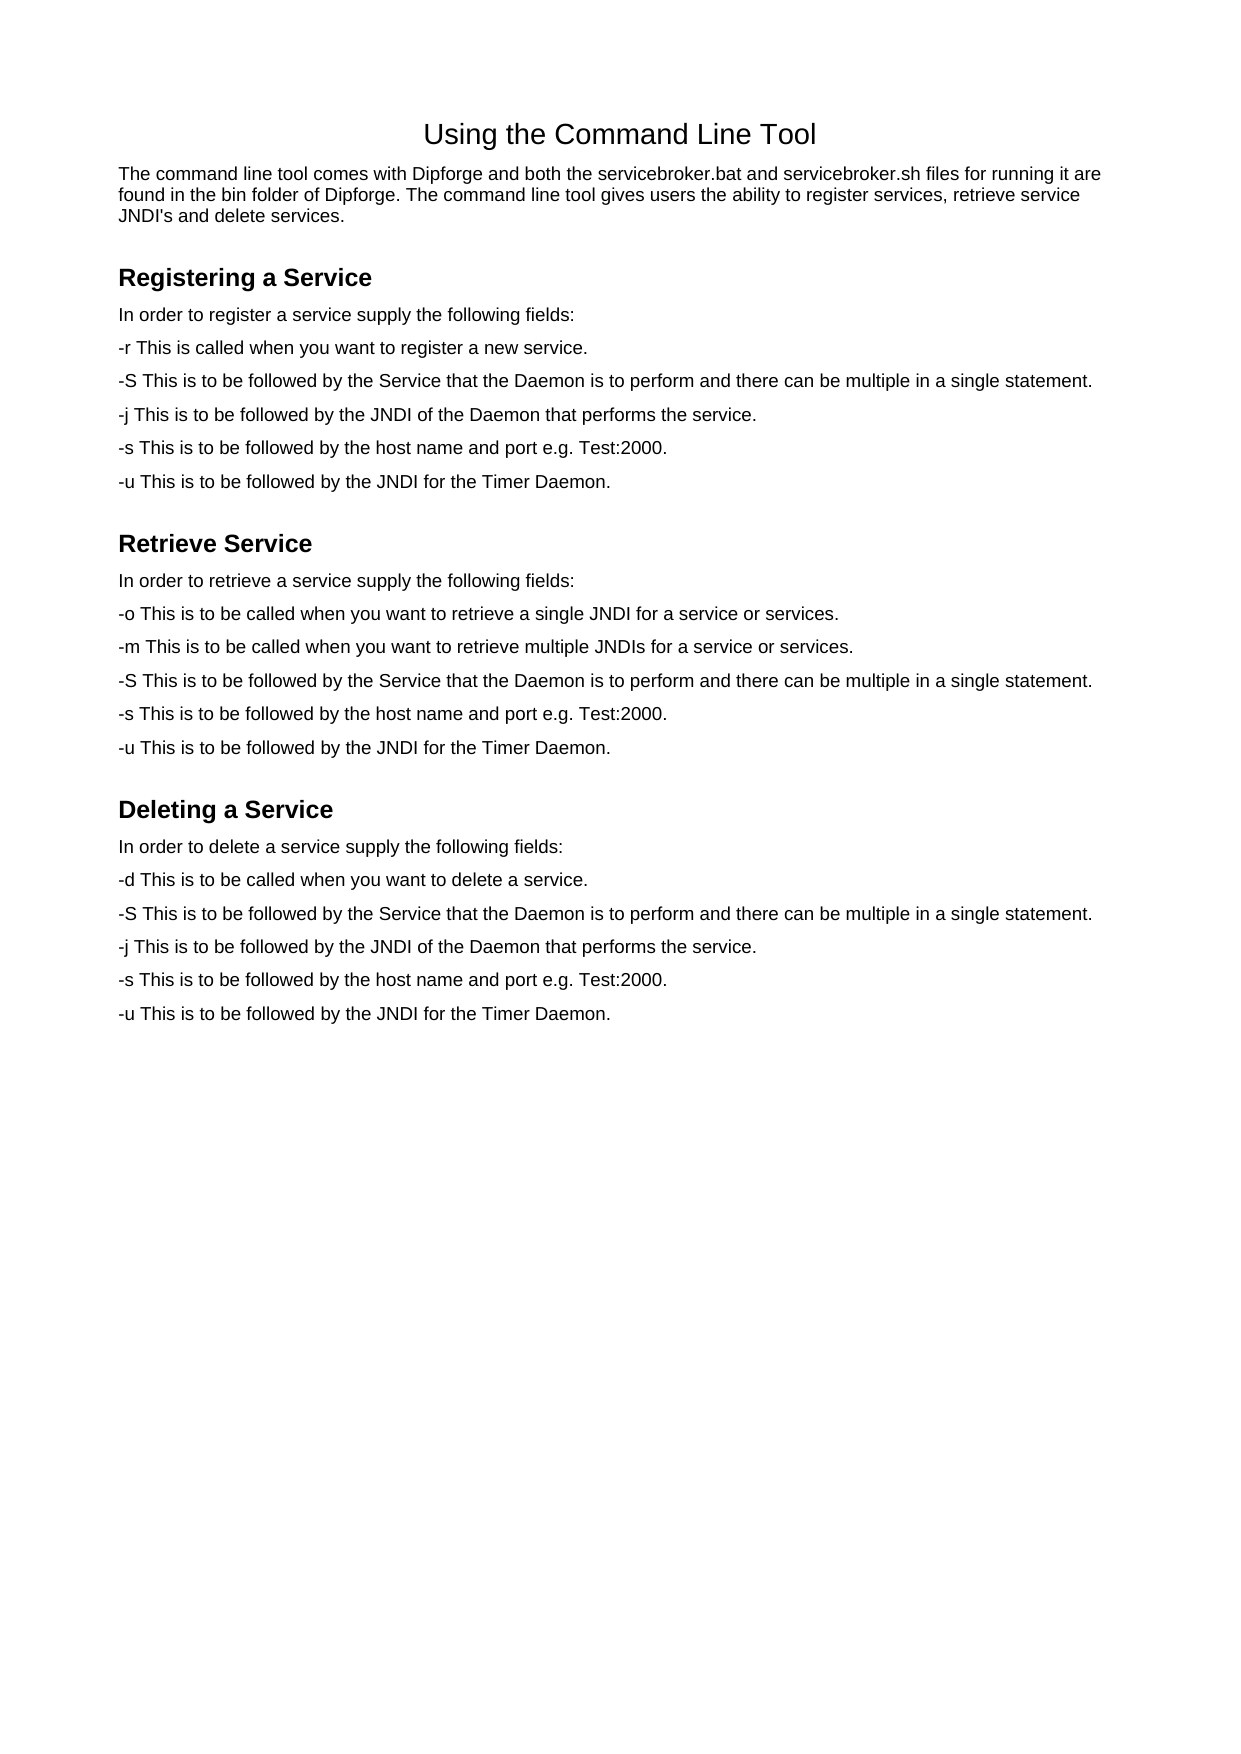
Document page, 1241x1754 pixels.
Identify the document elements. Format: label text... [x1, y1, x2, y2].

text -s This is to be followed by the host name and port e.g. Test:2000. [118, 438, 1122, 459]
text -s This is to be followed by the host name and port e.g. Test:2000. [118, 704, 1122, 725]
subtitle Using the Command Line Tool [118, 118, 1122, 151]
text In order to retrieve a service supply the following fields: [118, 570, 1122, 591]
subtitle Deleting a Service [118, 796, 1122, 823]
text -o This is to be called when you want to retrieve a single JNDI for a service or services. [118, 603, 1122, 624]
text -d This is to be called when you want to delete a service. [118, 869, 1122, 890]
text In order to register a service supply the following fields: [118, 304, 1122, 325]
text -u This is to be followed by the JNDI for the Timer Daemon. [118, 737, 1122, 758]
text The command line tool comes with Dipforge and both the servicebroker.bat and servicebroker.sh files for running it are found in the bin folder of Dipforge. The command line tool gives users the ability to register services, retrieve service JNDI's and delete services. [118, 163, 1122, 226]
text -r This is called when you want to register a new service. [118, 337, 1122, 358]
text In order to delete a service supply the following fields: [118, 836, 1122, 857]
text -m This is to be called when you want to retrieve multiple JNDIs for a service or services. [118, 637, 1122, 658]
subtitle Retrieve Service [118, 529, 1122, 557]
text -S This is to be followed by the Service that the Daemon is to perform and there can be multiple in a single statement. [118, 903, 1122, 924]
text -S This is to be followed by the Service that the Daemon is to perform and there can be multiple in a single statement. [118, 371, 1122, 392]
text -j This is to be followed by the JNDI of the Daemon that performs the service. [118, 404, 1122, 425]
text -j This is to be followed by the JNDI of the Daemon that performs the service. [118, 936, 1122, 957]
text -s This is to be followed by the host name and port e.g. Test:2000. [118, 970, 1122, 991]
text -u This is to be followed by the JNDI for the Timer Daemon. [118, 471, 1122, 492]
text -u This is to be followed by the JNDI for the Timer Daemon. [118, 1003, 1122, 1024]
text -S This is to be followed by the Service that the Daemon is to perform and there can be multiple in a single statement. [118, 670, 1122, 691]
subtitle Registering a Service [118, 263, 1122, 291]
